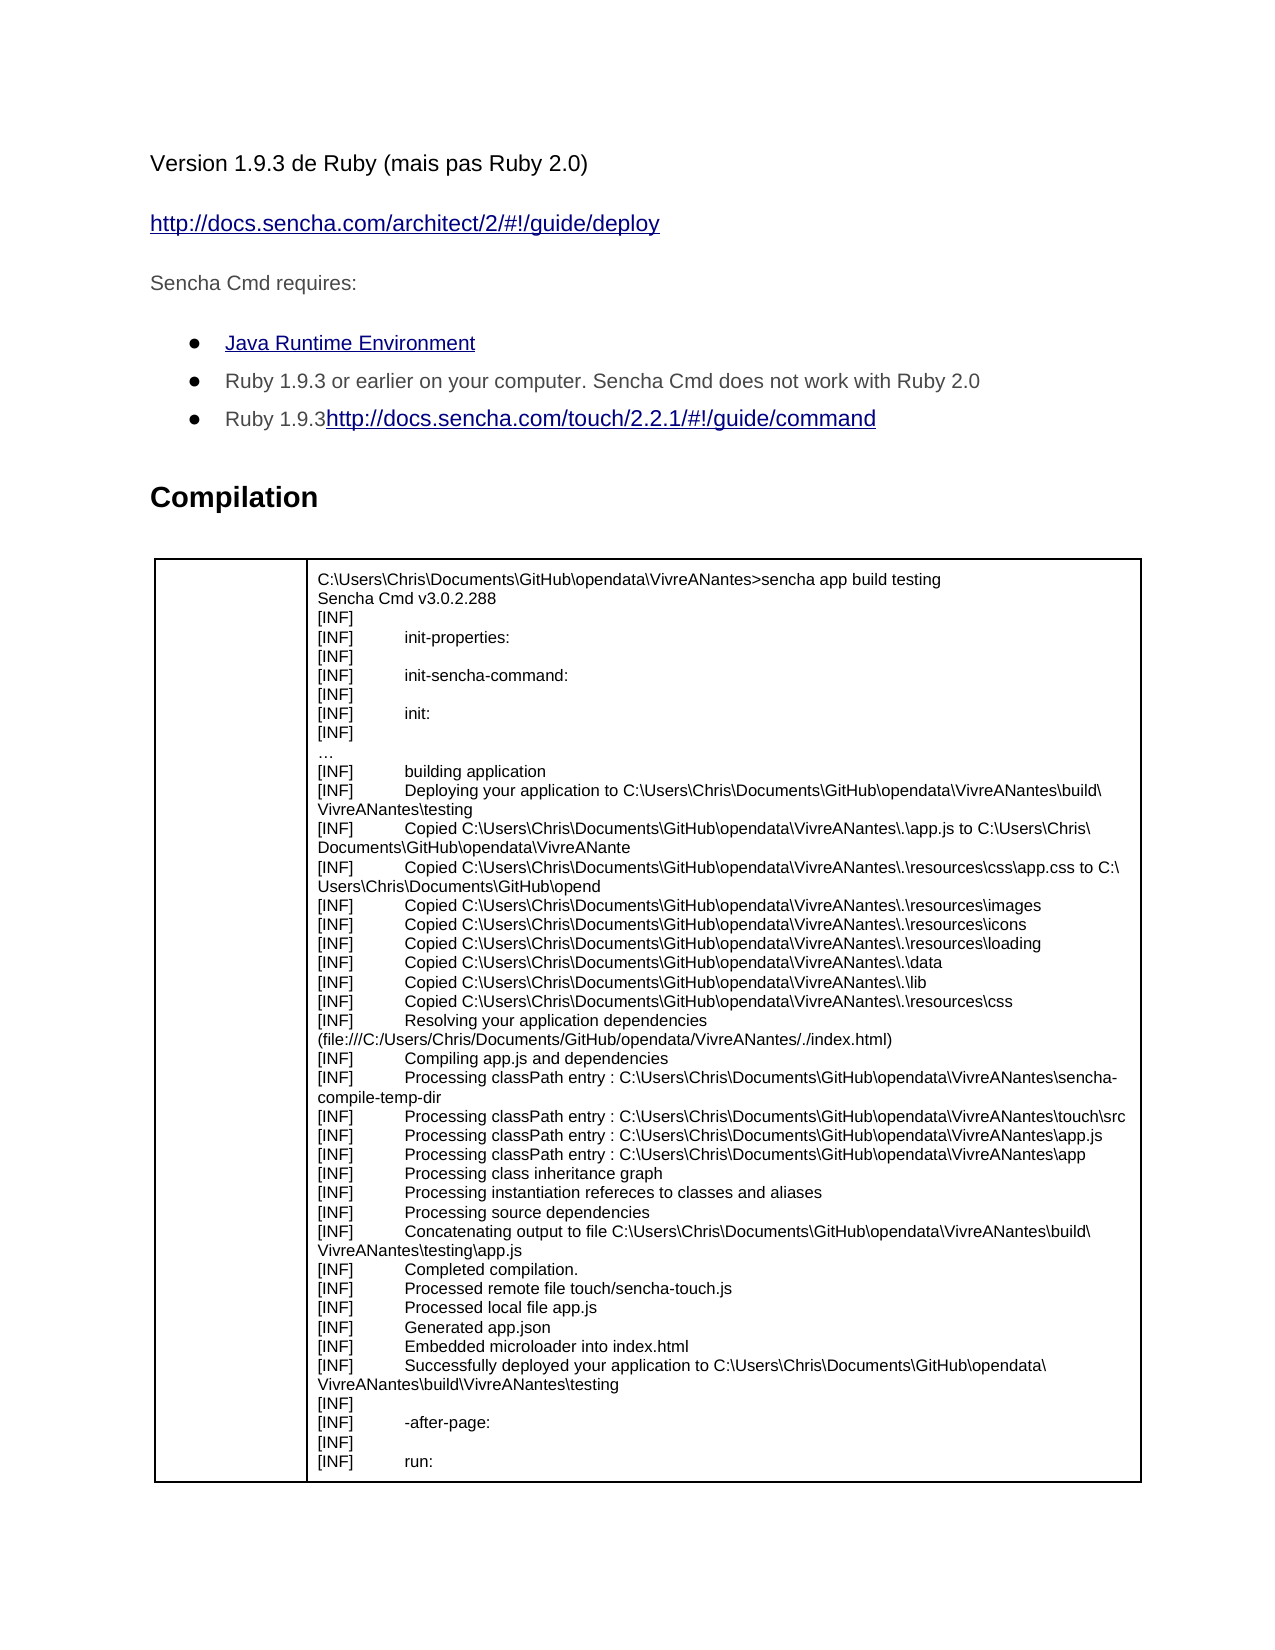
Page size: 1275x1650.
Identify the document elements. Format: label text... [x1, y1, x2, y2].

text http://docs.sencha.com/architect/2/#!/guide/deploy [150, 210, 1125, 237]
list Ruby 1.9.3 or earlier on your computer. Sencha Cmd does not work with Ruby 2.0 [187, 367, 1125, 393]
list Ruby 1.9.3http://docs.sencha.com/touch/2.2.1/#!/guide/command [187, 405, 1125, 431]
text Version 1.9.3 de Ruby (mais pas Ruby 2.0) [150, 150, 1125, 176]
subtitle Compilation [150, 480, 1125, 514]
table_header [156, 560, 306, 1481]
list Java Runtime Environment [187, 328, 1125, 355]
text Sencha Cmd requires: [150, 271, 1125, 295]
table_header C:\Users\Chris\Documents\GitHub\opendata\VivreANantes>sencha app build testing Sencha Cmd v3.0.2.288 [INF] [INF] init-properties: [INF] [INF] init-sencha-command: [INF] [INF] init: [INF] … [INF] building application [INF] Deploying your application to C:\Users\Chris\Documents\GitHub\opendata\VivreANantes\build\VivreANantes\testing [INF] Copied C:\Users\Chris\Documents\GitHub\opendata\VivreANantes\.\app.js to C:\Users\Chris\Documents\GitHub\opendata\VivreANante [INF] Copied C:\Users\Chris\Documents\GitHub\opendata\VivreANantes\.\resources\css\app.css to C:\Users\Chris\Documents\GitHub\opend [INF] Copied C:\Users\Chris\Documents\GitHub\opendata\VivreANantes\.\resources\images [INF] Copied C:\Users\Chris\Documents\GitHub\opendata\VivreANantes\.\resources\icons [INF] Copied C:\Users\Chris\Documents\GitHub\opendata\VivreANantes\.\resources\loading [INF] Copied C:\Users\Chris\Documents\GitHub\opendata\VivreANantes\.\data [INF] Copied C:\Users\Chris\Documents\GitHub\opendata\VivreANantes\.\lib [INF] Copied C:\Users\Chris\Documents\GitHub\opendata\VivreANantes\.\resources\css [INF] Resolving your application dependencies (file:///C:/Users/Chris/Documents/GitHub/opendata/VivreANantes/./index.html) [INF] Compiling app.js and dependencies [INF] Processing classPath entry : C:\Users\Chris\Documents\GitHub\opendata\VivreANantes\sencha-compile-temp-dir [INF] Processing classPath entry : C:\Users\Chris\Documents\GitHub\opendata\VivreANantes\touch\src [INF] Processing classPath entry : C:\Users\Chris\Documents\GitHub\opendata\VivreANantes\app.js [INF] Processing classPath entry : C:\Users\Chris\Documents\GitHub\opendata\VivreANantes\app [INF] Processing class inheritance graph [INF] Processing instantiation refereces to classes and aliases [INF] Processing source dependencies [INF] Concatenating output to file C:\Users\Chris\Documents\GitHub\opendata\VivreANantes\build\VivreANantes\testing\app.js [INF] Completed compilation. [INF] Processed remote file touch/sencha-touch.js [INF] Processed local file app.js [INF] Generated app.json [INF] Embedded microloader into index.html [INF] Successfully deployed your application to C:\Users\Chris\Documents\GitHub\opendata\VivreANantes\build\VivreANantes\testing [INF] [INF] -after-page: [INF] [INF] run: [308, 560, 1140, 1481]
